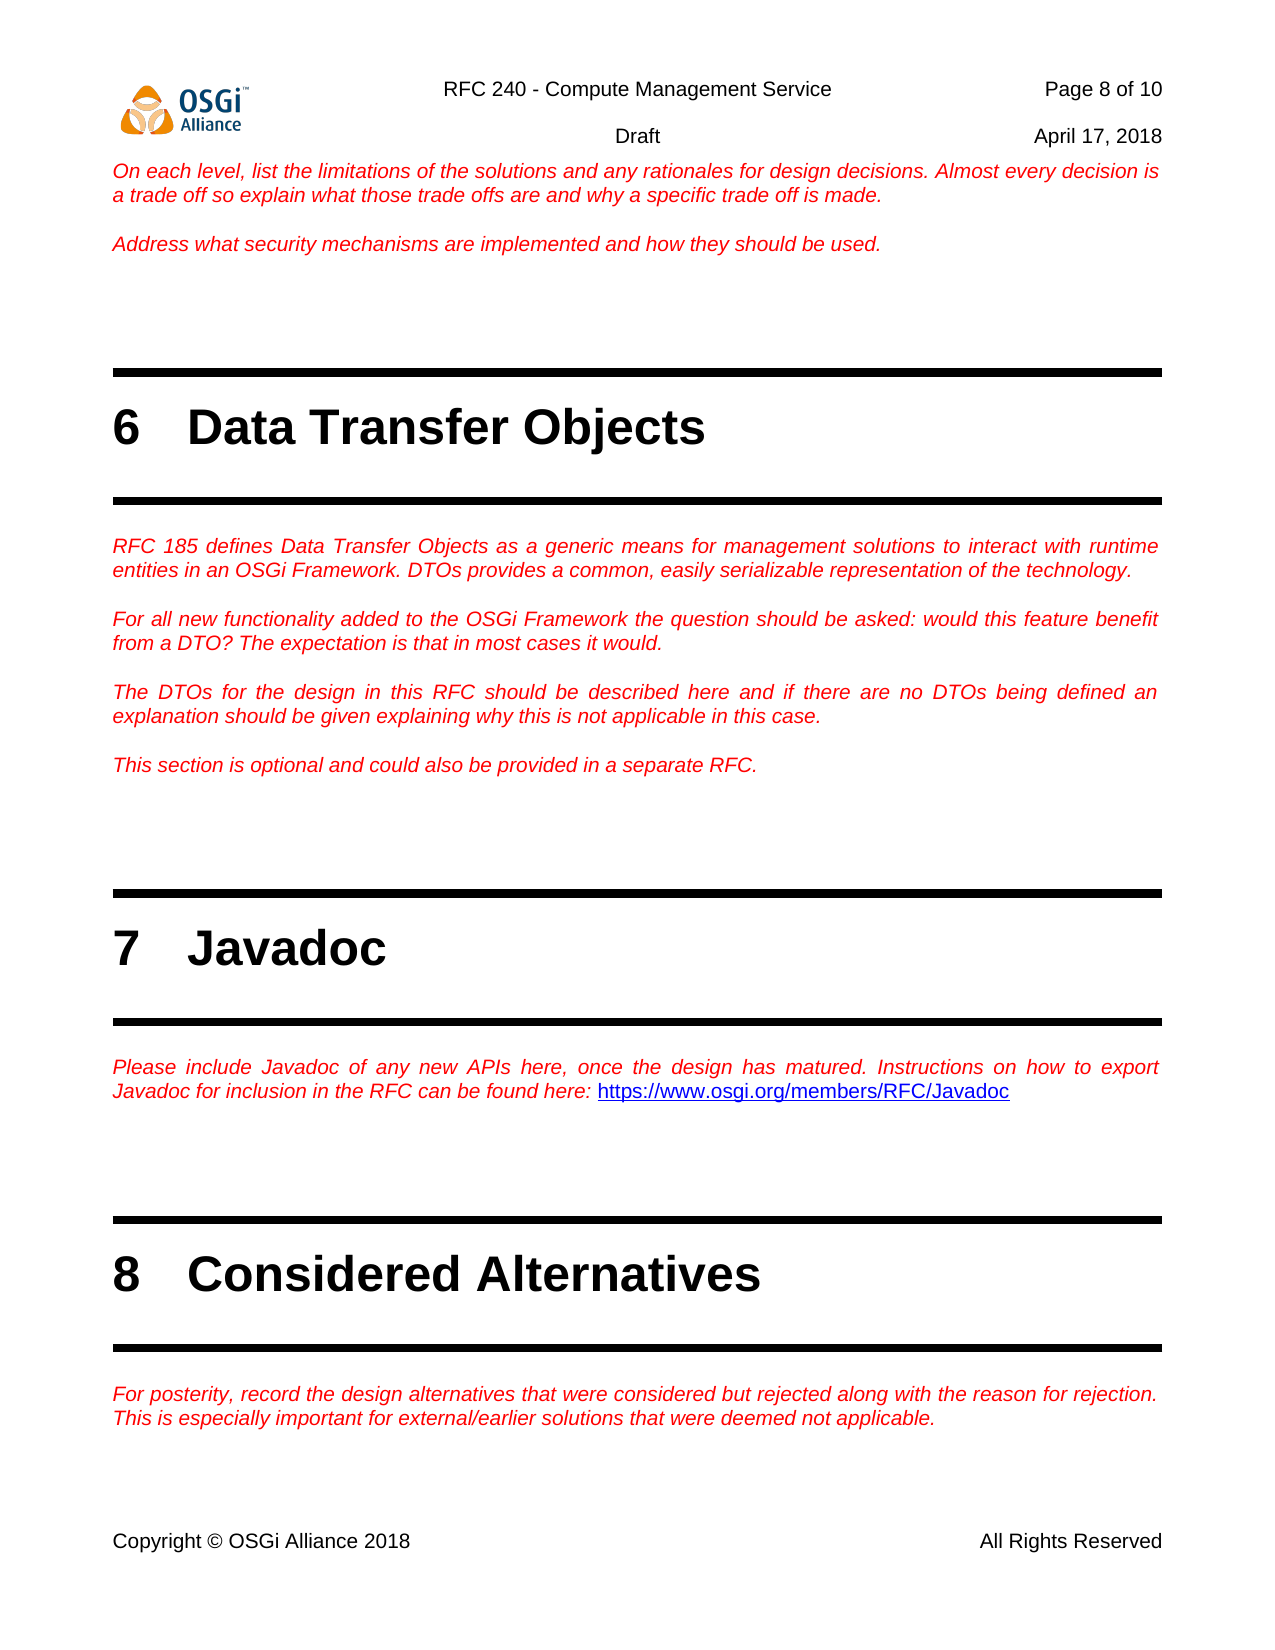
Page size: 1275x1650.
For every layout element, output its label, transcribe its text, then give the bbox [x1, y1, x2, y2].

subtitle Considered Alternatives [112, 1217, 1162, 1352]
text Address what security mechanisms are implemented and how they should be used. [112, 232, 1162, 256]
picture [113, 78, 257, 142]
text On each level, list the limitations of the solutions and any rationales for design decisions. Almost every decision is a trade off so explain what those trade offs are and why a specific trade off is made. [112, 159, 1162, 207]
text Please include Javadoc of any new APIs here, once the design has matured. Instructions on how to export Javadoc for inclusion in the RFC can be found here: https://www.osgi.org/members/RFC/Javadoc [112, 1055, 1162, 1103]
subtitle Javadoc [112, 890, 1162, 1026]
text For all new functionality added to the OSGi Framework the question should be asked: would this feature benefit from a DTO? The expectation is that in most cases it would. [112, 607, 1162, 655]
text RFC 185 defines Data Transfer Objects as a generic means for management solutions to interact with runtime entities in an OSGi Framework. DTOs provides a common, easily serializable representation of the technology. [112, 534, 1162, 582]
subtitle Data Transfer Objects [112, 369, 1162, 505]
text For posterity, record the design alternatives that were considered but rejected along with the reason for rejection. This is especially important for external/earlier solutions that were deemed not applicable. [112, 1381, 1162, 1429]
text The DTOs for the design in this RFC should be described here and if there are no DTOs being defined an explanation should be given explaining why this is not applicable in this case. [112, 680, 1162, 728]
text This section is optional and could also be provided in a separate RFC. [112, 753, 1162, 777]
